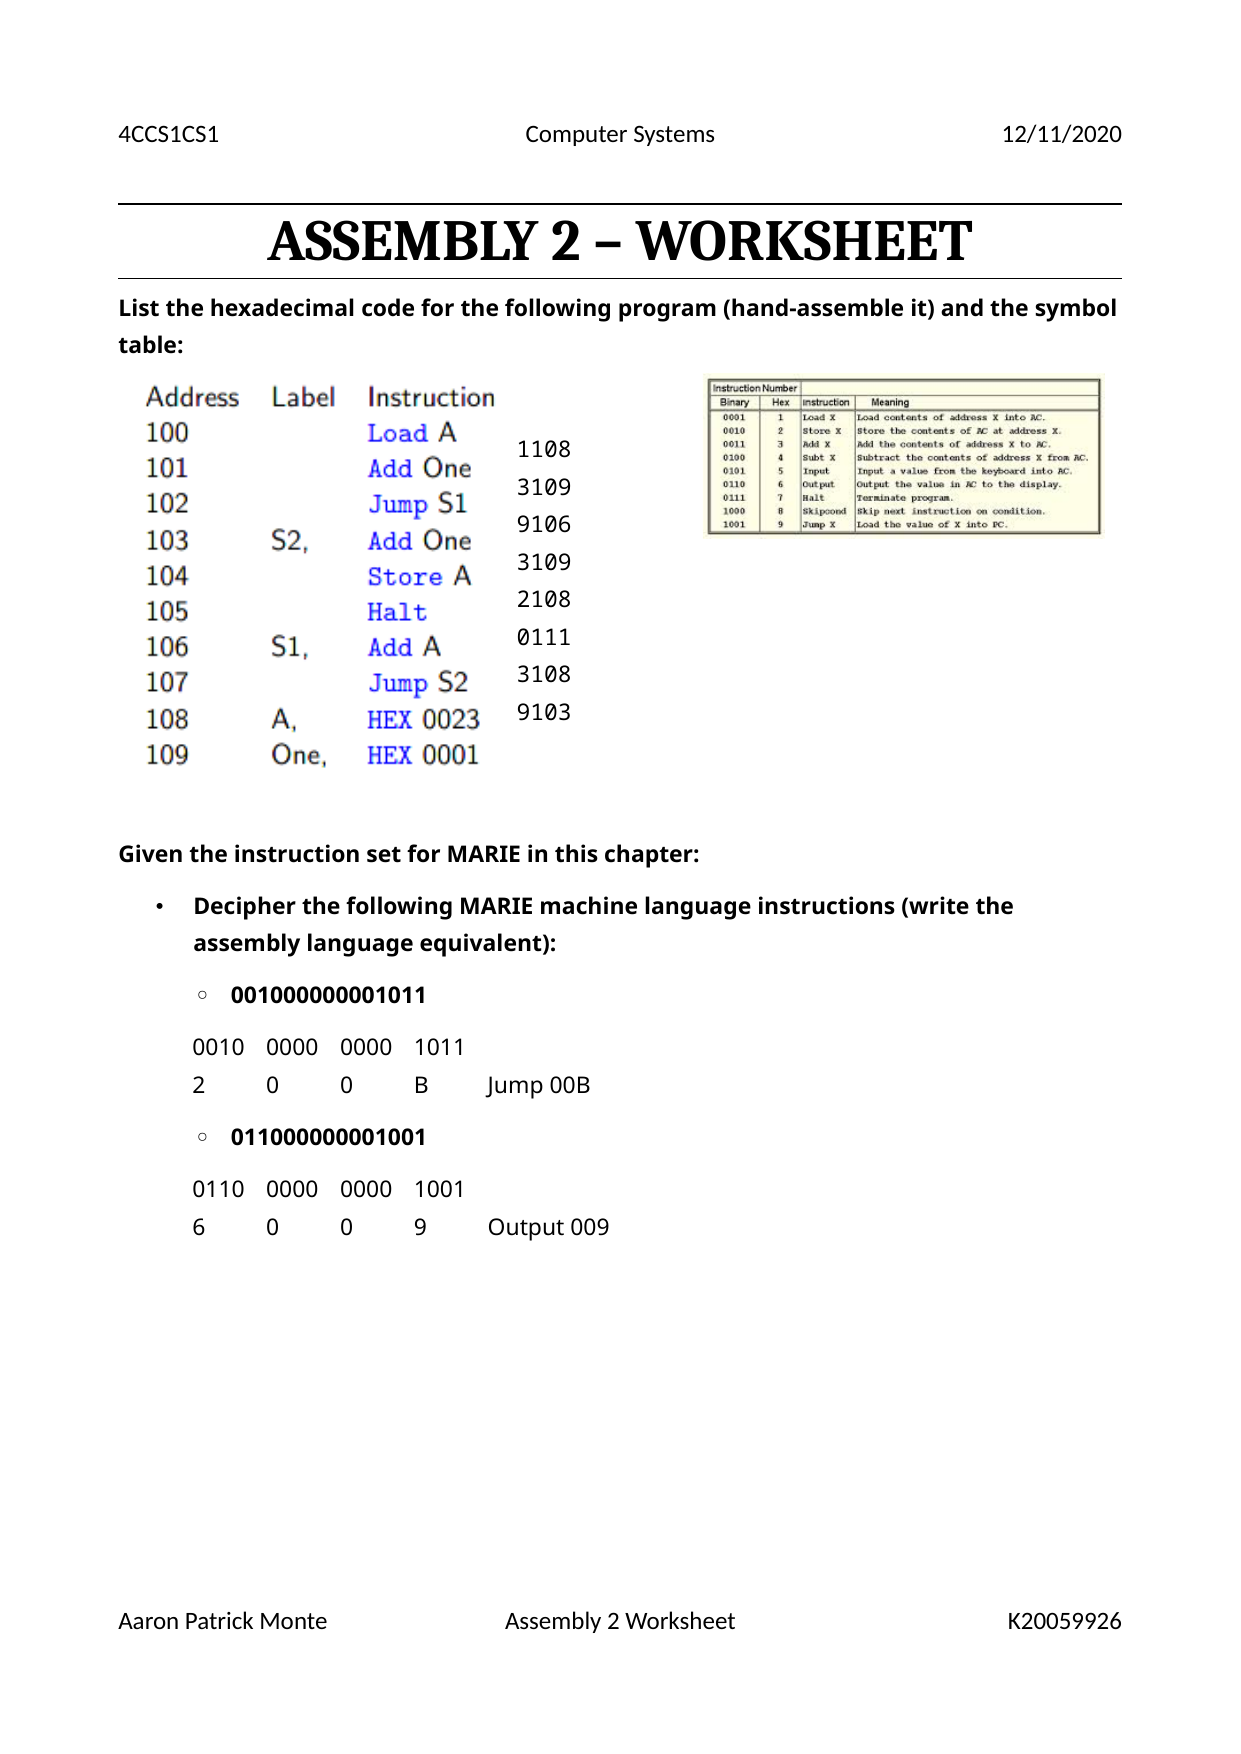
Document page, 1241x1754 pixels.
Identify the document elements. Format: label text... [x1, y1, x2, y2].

picture [131, 373, 517, 782]
text 0010 0000 0000 1011 2 0 0 B Jump 00B [118, 1031, 1122, 1100]
list 011000000001001 [193, 1121, 1122, 1152]
text 0110 0000 0000 1001 6 0 0 9 Output 009 [118, 1173, 1122, 1242]
text 1108 3109 9106 3109 2108 0111 3108 9103 [517, 433, 1122, 764]
list Decipher the following MARIE machine language instructions (write the assembly language equivalent): [156, 889, 1122, 958]
text [118, 433, 131, 764]
list 001000000001011 [193, 979, 1122, 1010]
picture [702, 373, 1105, 539]
text List the hexadecimal code for the following program (hand-assemble it) and the symbol table: [118, 292, 1122, 360]
title Assembly 2 – worksheet [118, 205, 1122, 278]
text Given the instruction set for MARIE in this chapter: [118, 837, 1122, 869]
